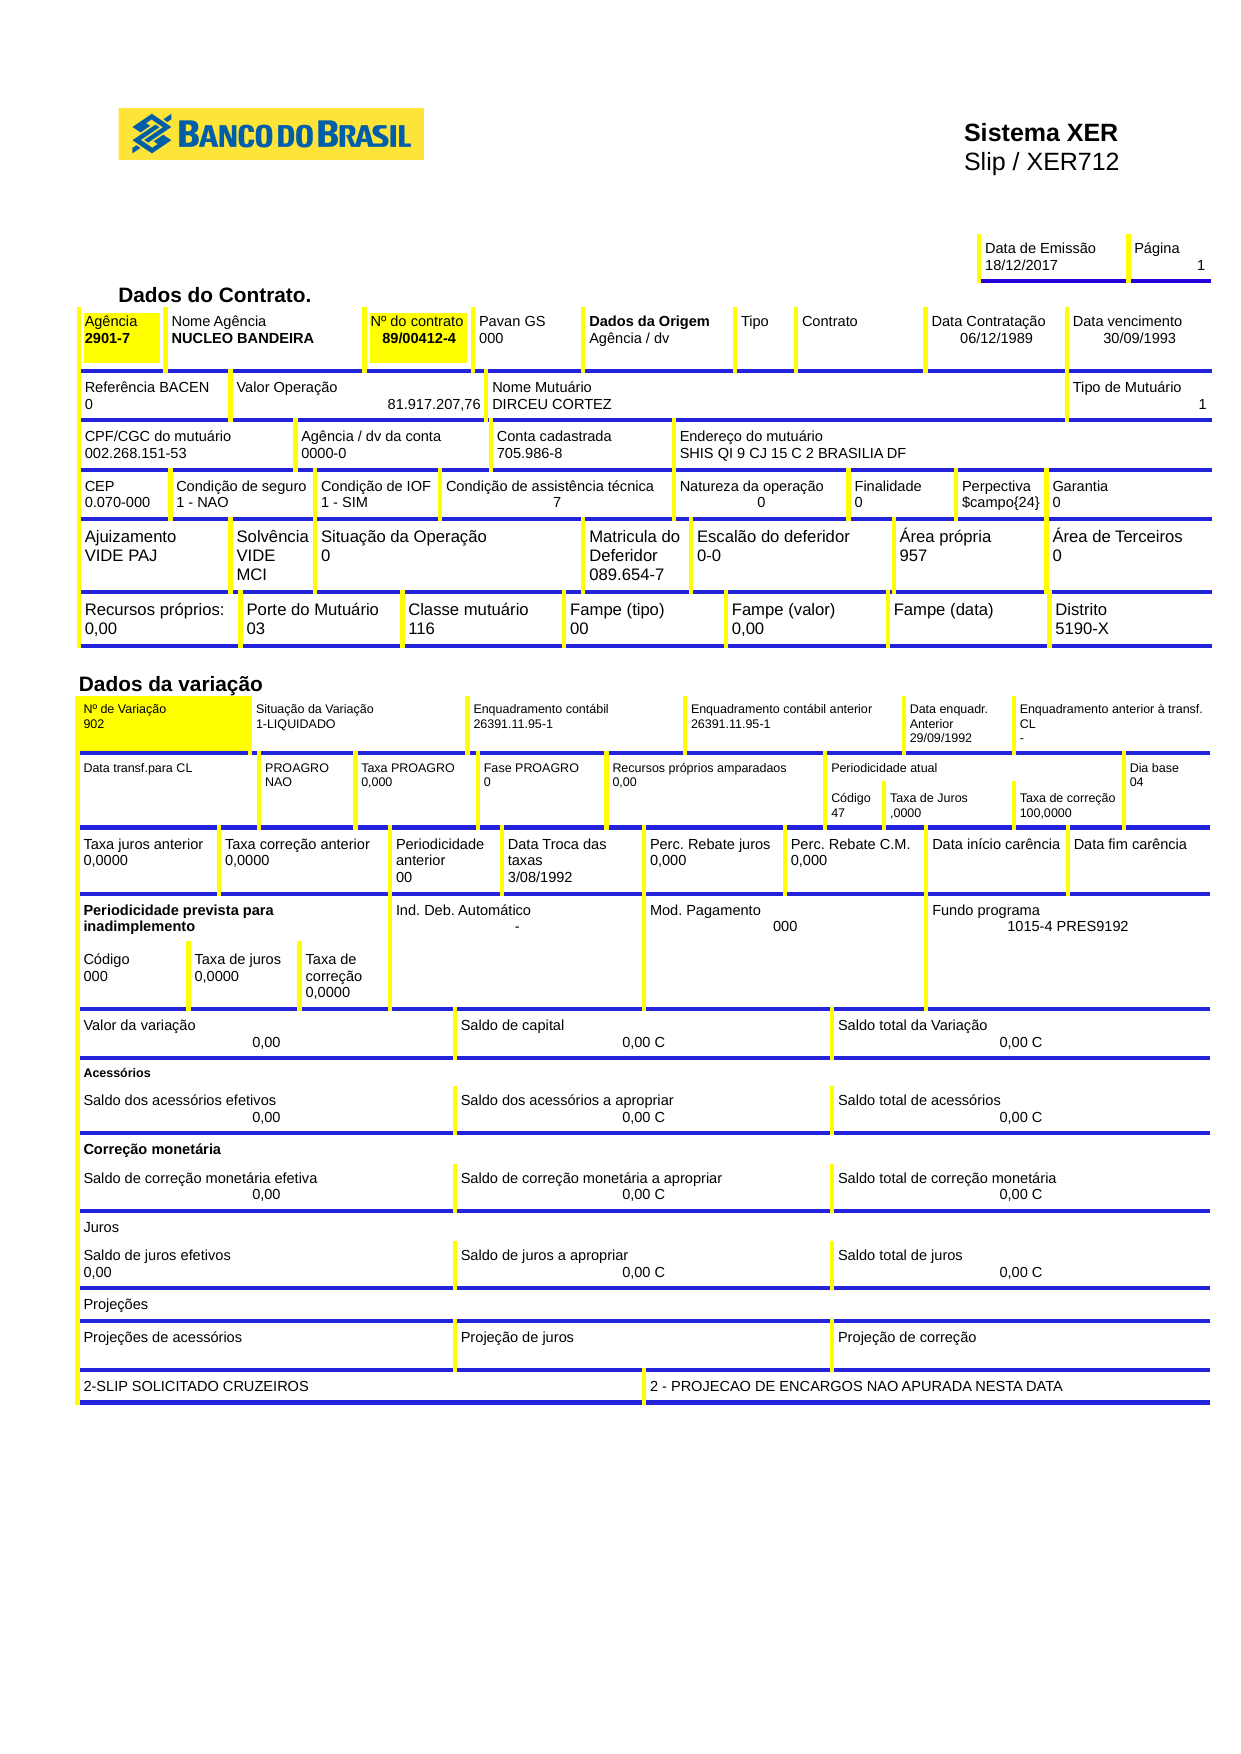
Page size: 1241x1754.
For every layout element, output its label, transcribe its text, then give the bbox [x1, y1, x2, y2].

table_cell Taxa de juros 0,0000 [191, 941, 297, 1007]
table_header Data Contratação 06/12/1989 [928, 307, 1065, 369]
table_cell Saldo de correção monetária a apropriar 0,00 C [457, 1164, 830, 1208]
table_cell Área própria 957 [896, 521, 1044, 590]
table_cell Recursos próprios: 0,00 [81, 594, 238, 644]
table_cell Valor Operação 81.917.207,76 [233, 373, 484, 418]
table_header Enquadramento anterior à transf. CL - [1016, 696, 1209, 751]
table_header Enquadramento contábil anterior 26391.11.95-1 [687, 696, 902, 751]
table_cell Situação da Operação 0 [317, 521, 581, 590]
table_cell Natureza da operação 0 [676, 472, 846, 517]
table_cell Saldo de capital 0,00 C [457, 1011, 830, 1056]
table_cell Condição de IOF 1 - SIM [317, 472, 438, 517]
table_cell Ajuizamento VIDE PAJ [81, 521, 228, 590]
table_cell Referência BACEN 0 [81, 373, 228, 418]
table_cell Distrito 5190-X [1052, 594, 1212, 644]
table_cell Saldo total de correção monetária 0,00 C [834, 1164, 1209, 1208]
table_cell Data início carência [928, 830, 1066, 891]
table_cell Finalidade 0 [851, 472, 954, 517]
table_cell Classe mutuário 116 [405, 594, 562, 644]
table_header Data enquadr. Anterior 29/09/1992 [906, 696, 1012, 751]
table_cell Saldo de juros efetivos 0,00 [80, 1241, 453, 1286]
table_cell Perpectiva $campo{24} [958, 472, 1044, 517]
table_cell Periodicidade anterior 00 [392, 830, 500, 891]
table_cell Projeções [80, 1290, 1209, 1318]
table_cell Recursos próprios amparadaos 0,00 [609, 755, 823, 825]
table_cell Nome Mutuário DIRCEU CORTEZ [488, 373, 1065, 418]
table_cell Matricula do Deferidor 089.654-7 [585, 521, 689, 590]
table_cell Projeção de juros [457, 1323, 830, 1368]
table_cell Saldo dos acessórios efetivos 0,00 [80, 1086, 453, 1131]
table_header Tipo [737, 307, 794, 369]
table_header Enquadramento contábil 26391.11.95-1 [470, 696, 683, 751]
table_cell Fampe (tipo) 00 [566, 594, 724, 644]
text Dados do Contrato. [118, 283, 1122, 307]
table_cell Saldo total de acessórios 0,00 C [834, 1086, 1209, 1131]
table_cell Data fim carência [1070, 830, 1209, 891]
table_cell Garantia 0 [1049, 472, 1212, 517]
table_cell Ind. Deb. Automático - [392, 896, 642, 1007]
table_cell Mod. Pagamento 000 [646, 896, 924, 1007]
table_cell Fundo programa 1015-4 PRES9192 [928, 896, 1209, 1007]
table_cell Taxa de correção 100,0000 [1016, 781, 1122, 825]
table_cell Porte do Mutuário 03 [243, 594, 400, 644]
table_header Nº do contrato 89/00412-4 [367, 307, 471, 369]
table_cell Data Troca das taxas 3/08/1992 [504, 830, 642, 891]
table_cell Valor da variação 0,00 [80, 1011, 453, 1056]
table_header Agência 2901-7 [81, 307, 163, 369]
picture [118, 108, 424, 160]
text Dados da variação [79, 672, 1122, 696]
table_cell Saldo total da Variação 0,00 C [834, 1011, 1209, 1056]
table_cell Fase PROAGRO 0 [480, 755, 604, 825]
table_cell Data transf.para CL [80, 755, 257, 825]
table_cell Projeções de acessórios [80, 1323, 453, 1368]
table_cell Acessórios [80, 1060, 1209, 1086]
table_cell Perc. Rebate C.M. 0,000 [787, 830, 924, 891]
table_cell Correção monetária [80, 1135, 1209, 1163]
table_cell Código 000 [80, 941, 186, 1007]
table_cell 2 - PROJECAO DE ENCARGOS NAO APURADA NESTA DATA [646, 1372, 1209, 1400]
table_header Contrato [798, 307, 923, 369]
table_header Página 1 [1131, 234, 1211, 279]
table_cell Periodicidade atual [827, 755, 1122, 781]
table_header Situação da Variação 1-LIQUIDADO [252, 696, 465, 751]
table_cell CEP 0.070-000 [81, 472, 168, 517]
table_cell Saldo de juros a apropriar 0,00 C [457, 1241, 830, 1286]
table_cell Tipo de Mutuário 1 [1069, 373, 1212, 418]
table_cell Dia base 04 [1126, 755, 1209, 825]
table_cell Saldo dos acessórios a apropriar 0,00 C [457, 1086, 830, 1131]
table_header Dados da Origem Agência / dv [585, 307, 733, 369]
table_header Data de Emissão 18/12/2017 [981, 234, 1126, 279]
table_cell Taxa correção anterior 0,0000 [221, 830, 388, 891]
table_cell CPF/CGC do mutuário 002.268.151-53 [81, 422, 293, 467]
table_cell Condição de assistência técnica 7 [442, 472, 672, 517]
table_cell Conta cadastrada 705.986-8 [493, 422, 672, 467]
table_cell Periodicidade prevista para inadimplemento [80, 896, 388, 941]
table_header Nome Agência NUCLEO BANDEIRA [168, 307, 362, 369]
table_header Data vencimento 30/09/1993 [1069, 307, 1212, 369]
table_cell Código 47 [827, 781, 882, 825]
table_cell Saldo total de juros 0,00 C [834, 1241, 1209, 1286]
table_cell Agência / dv da conta 0000-0 [298, 422, 489, 467]
table_cell 2-SLIP SOLICITADO CRUZEIROS [80, 1372, 642, 1400]
table_cell Escalão do deferidor 0-0 [693, 521, 892, 590]
table_cell Endereço do mutuário SHIS QI 9 CJ 15 C 2 BRASILIA DF [676, 422, 1212, 467]
table_cell Projeção de correção [834, 1323, 1209, 1368]
table_cell PROAGRO NAO [261, 755, 353, 825]
table_cell Fampe (data) [890, 594, 1047, 644]
table_cell Fampe (valor) 0,00 [728, 594, 886, 644]
table_header Pavan GS 000 [475, 307, 581, 369]
table_header Nº de Variação 902 [80, 696, 248, 751]
table_cell Taxa juros anterior 0,0000 [80, 830, 217, 891]
table_cell Perc. Rebate juros 0,000 [646, 830, 783, 891]
table_cell Solvência VIDE MCI [233, 521, 313, 590]
table_cell Saldo de correção monetária efetiva 0,00 [80, 1164, 453, 1208]
table_cell Juros [80, 1213, 1209, 1241]
table_cell Taxa de correção 0,0000 [302, 941, 388, 1007]
table_cell Taxa de Juros ,0000 [886, 781, 1012, 825]
table_cell Condição de seguro 1 - NAO [173, 472, 313, 517]
table_cell Área de Terceiros 0 [1049, 521, 1212, 590]
table_cell Taxa PROAGRO 0,000 [358, 755, 476, 825]
